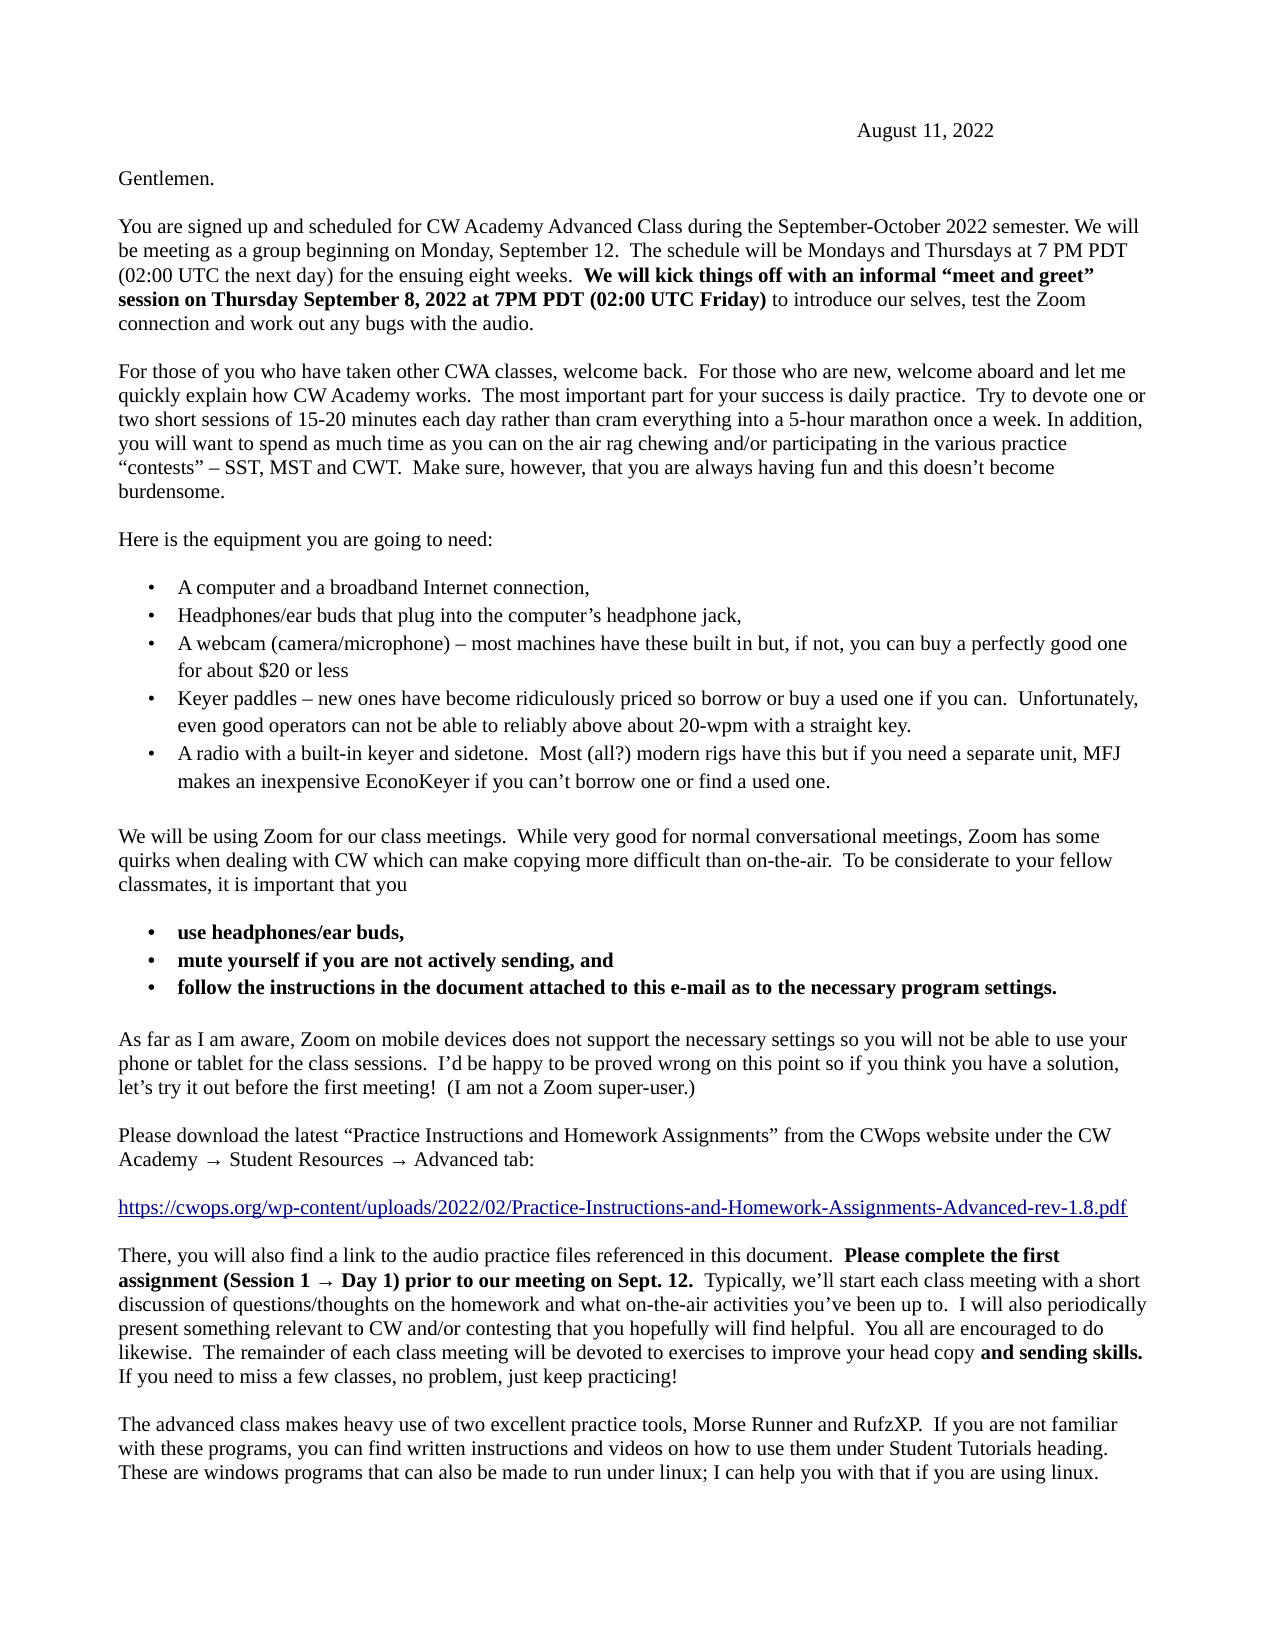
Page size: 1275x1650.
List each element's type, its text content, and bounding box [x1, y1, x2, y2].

text • follow the instructions in the document attached to this e-mail as to the necessary program settings. [148, 975, 1157, 999]
text The advanced class makes heavy use of two excellent practice tools, Morse Runner and RufzXP. If you are not familiar with these programs, you can find written instructions and videos on how to use them under Student Tutorials heading. These are windows programs that can also be made to run under linux; I can help you with that if you are using linux. [118, 1412, 1157, 1484]
text There, you will also find a link to the audio practice files referenced in this document. Please complete the first assignment (Session 1 → Day 1) prior to our meeting on Sept. 12. Typically, we’ll start each class meeting with a short discussion of questions/thoughts on the homework and what on-the-air activities you’ve been up to. I will also periodically present something relevant to CW and/or contesting that you hopefully will find helpful. You all are encouraged to do likewise. The remainder of each class meeting will be devoted to exercises to improve your head copy and sending skills. If you need to miss a few classes, no problem, just keep practicing! [118, 1243, 1157, 1388]
text Here is the equipment you are going to need: [118, 527, 1157, 551]
text We will be using Zoom for our class meetings. While very good for normal conversational meetings, Zoom has some quirks when dealing with CW which can make copying more difficult than on-the-air. To be considerate to your fellow classmates, it is important that you [118, 824, 1157, 896]
text • A computer and a broadband Internet connection, [148, 575, 1157, 599]
text • A webcam (camera/microphone) – most machines have these built in but, if not, you can buy a perfectly good one for about $20 or less [148, 631, 1157, 682]
text As far as I am aware, Zoom on mobile devices does not support the necessary settings so you will not be able to use your phone or tablet for the class sessions. I’d be happy to be proved wrong on this point so if you think you have a solution, let’s try it out before the first meeting! (I am not a Zoom super-user.) [118, 1027, 1157, 1099]
text You are signed up and scheduled for CW Academy Advanced Class during the September-October 2022 semester. We will be meeting as a group beginning on Monday, September 12. The schedule will be Mondays and Thursdays at 7 PM PDT (02:00 UTC the next day) for the ensuing eight weeks. We will kick things off with an informal “meet and greet” session on Thursday September 8, 2022 at 7PM PDT (02:00 UTC Friday) to introduce our selves, test the Zoom connection and work out any bugs with the audio. [118, 190, 1157, 335]
text • Keyer paddles – new ones have become ridiculously priced so borrow or buy a used one if you can. Unfortunately, even good operators can not be able to reliably above about 20-wpm with a straight key. [148, 686, 1157, 737]
text Please download the latest “Practice Instructions and Homework Assignments” from the CWops website under the CW Academy → Student Resources → Advanced tab: [118, 1123, 1157, 1171]
text August 11, 2022 [118, 118, 1157, 142]
text • mute yourself if you are not actively sending, and [148, 948, 1157, 972]
text • Headphones/ear buds that plug into the computer’s headphone jack, [148, 603, 1157, 627]
text • use headphones/ear buds, [148, 920, 1157, 944]
text • A radio with a built-in keyer and sidetone. Most (all?) modern rigs have this but if you need a separate unit, MFJ makes an inexpensive EconoKeyer if you can’t borrow one or find a used one. [148, 741, 1157, 820]
text For those of you who have taken other CWA classes, welcome back. For those who are new, welcome aboard and let me quickly explain how CW Academy works. The most important part for your success is daily practice. Try to devote one or two short sessions of 15-20 minutes each day rather than cram everything into a 5-hour marathon once a week. In addition, you will want to spend as much time as you can on the air rag chewing and/or participating in the various practice “contests” – SST, MST and CWT. Make sure, however, that you are always having fun and this doesn’t become burdensome. [118, 359, 1157, 503]
text Gentlemen. [118, 166, 1157, 190]
text https://cwops.org/wp-content/uploads/2022/02/Practice-Instructions-and-Homework-Assignments-Advanced-rev-1.8.pdf [118, 1195, 1157, 1219]
